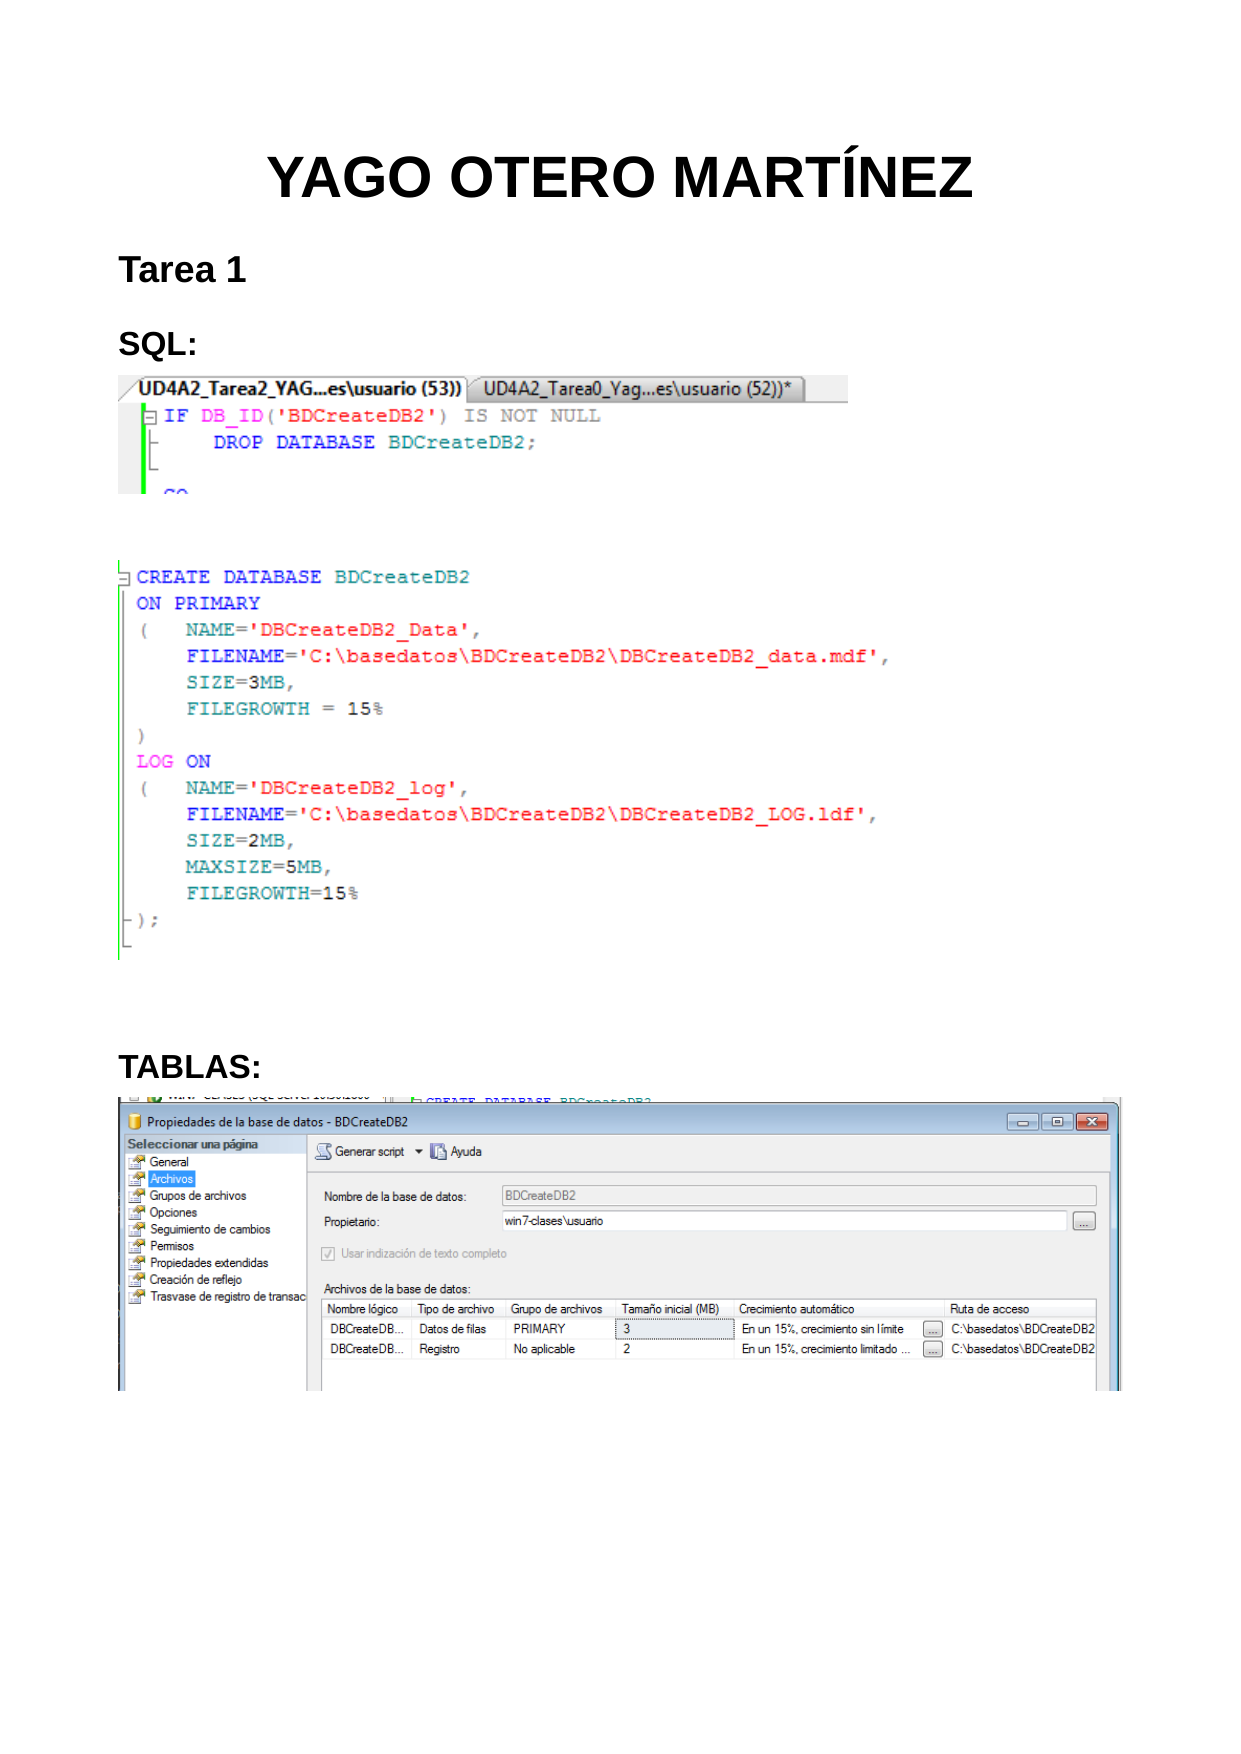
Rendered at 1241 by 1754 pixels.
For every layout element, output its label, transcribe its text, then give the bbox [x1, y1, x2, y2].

title YAGO OTERO MARTÍNEZ [118, 143, 1122, 210]
subtitle Tarea 1 [118, 248, 1122, 291]
picture [118, 375, 848, 494]
subtitle SQL: [118, 324, 1122, 363]
picture [118, 1097, 1123, 1391]
subtitle TABLAS: [118, 1047, 1122, 1085]
picture [118, 560, 1123, 960]
